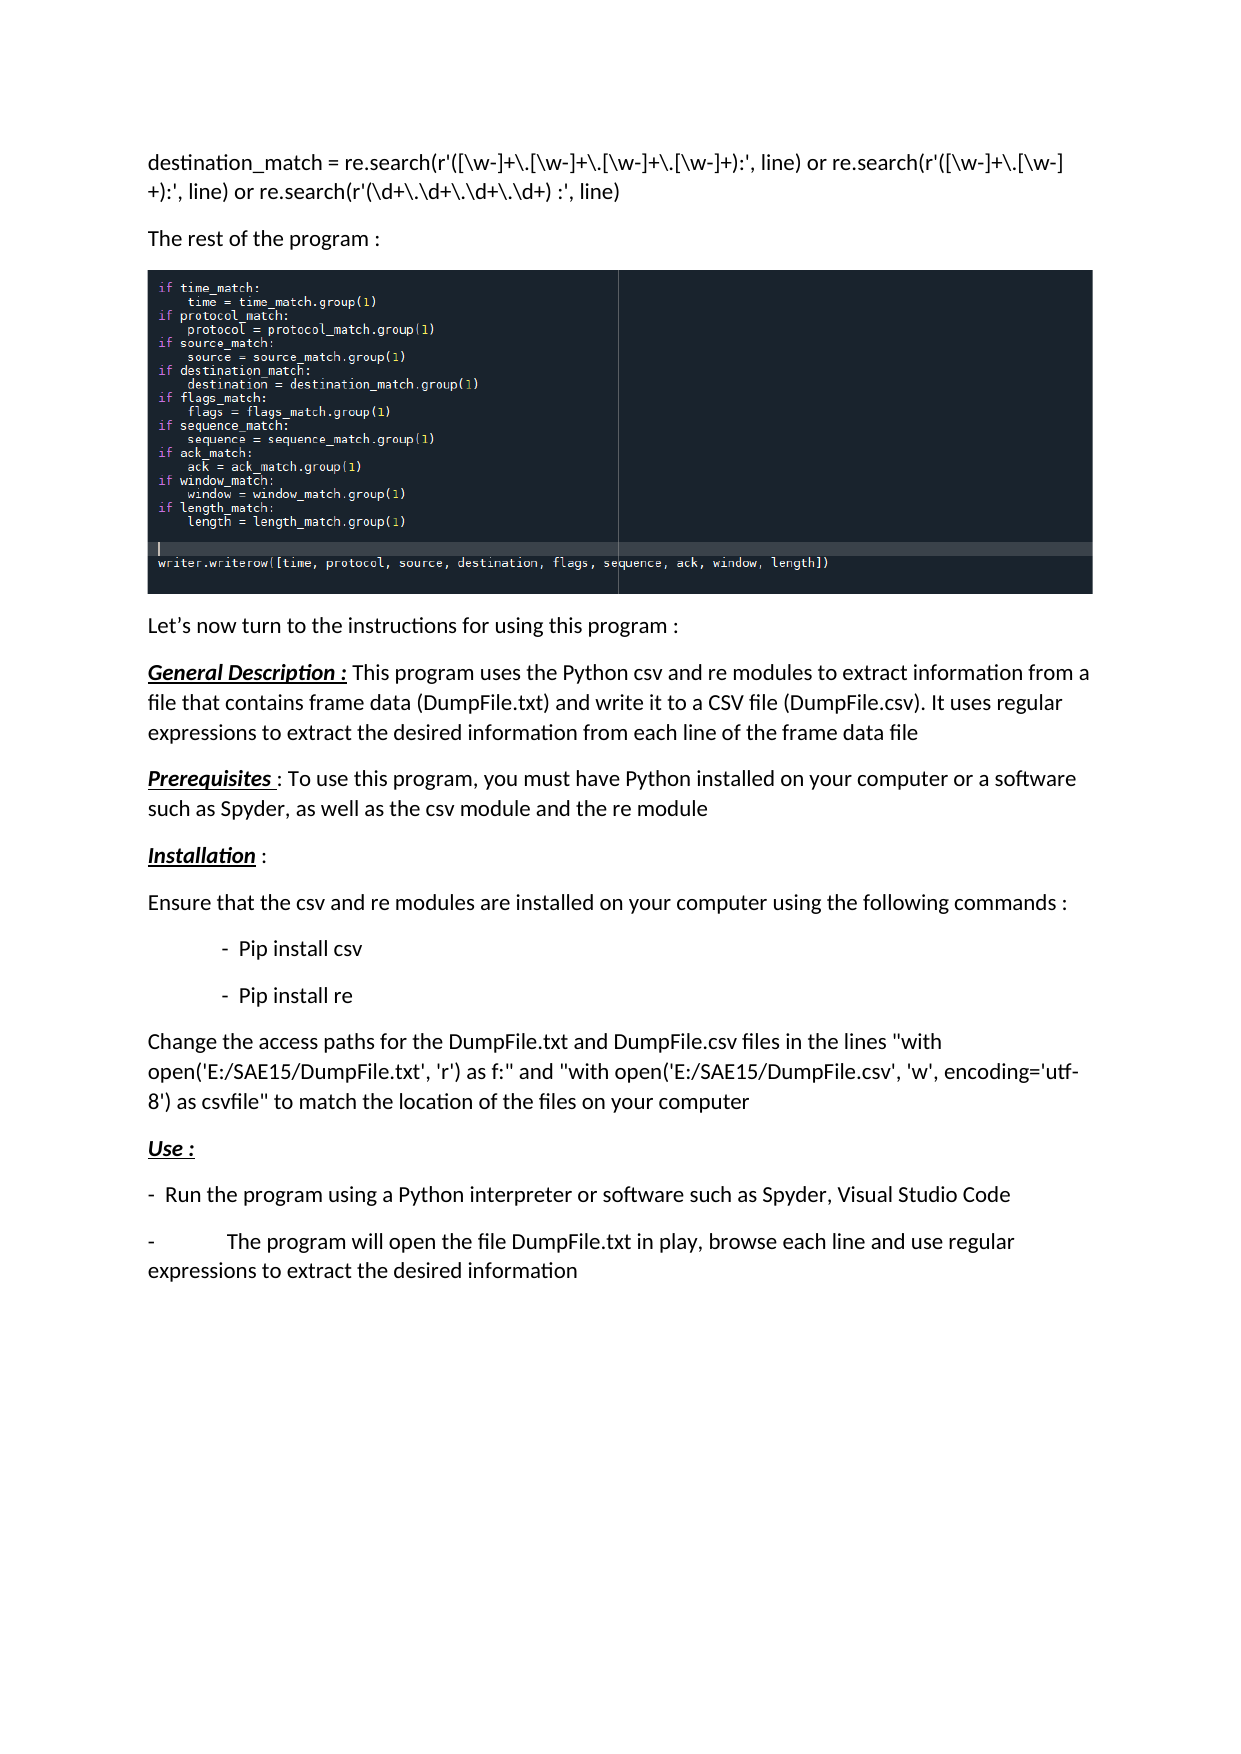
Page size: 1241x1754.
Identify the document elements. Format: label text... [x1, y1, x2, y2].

text - Run the program using a Python interpreter or software such as Spyder, Visual Studio Code [148, 1180, 1093, 1208]
text Change the access paths for the DumpFile.txt and DumpFile.csv files in the lines "with open('E:/SAE15/DumpFile.txt', 'r') as f:" and "with open('E:/SAE15/DumpFile.csv', 'w', encoding='utf-8') as csvfile" to match the location of the files on your computer [148, 1027, 1093, 1115]
text General Description : This program uses the Python csv and re modules to extract information from a file that contains frame data (DumpFile.txt) and write it to a CSV file (DumpFile.csv). It uses regular expressions to extract the desired information from each line of the frame data file [148, 658, 1093, 746]
text Prerequisites : To use this program, you must have Python installed on your computer or a software such as Spyder, as well as the csv module and the re module [148, 764, 1093, 822]
text - Pip install re [148, 981, 1093, 1009]
text Ensure that the csv and re modules are installed on your computer using the following commands : [148, 888, 1093, 916]
text destination_match = re.search(r'([\w-]+\.[\w-]+\.[\w-]+\.[\w-]+):', line) or re.search(r'([\w-]+\.[\w-]+):', line) or re.search(r'(\d+\.\d+\.\d+\.\d+) :', line) [148, 148, 1093, 206]
text - Pip install csv [148, 934, 1093, 962]
text Use : [148, 1134, 1093, 1162]
text Installation : [148, 841, 1093, 869]
text Let’s now turn to the instructions for using this program : [148, 612, 1093, 640]
text The rest of the program : [148, 224, 1093, 252]
text - The program will open the file DumpFile.txt in play, browse each line and use regular expressions to extract the desired information [148, 1227, 1093, 1285]
